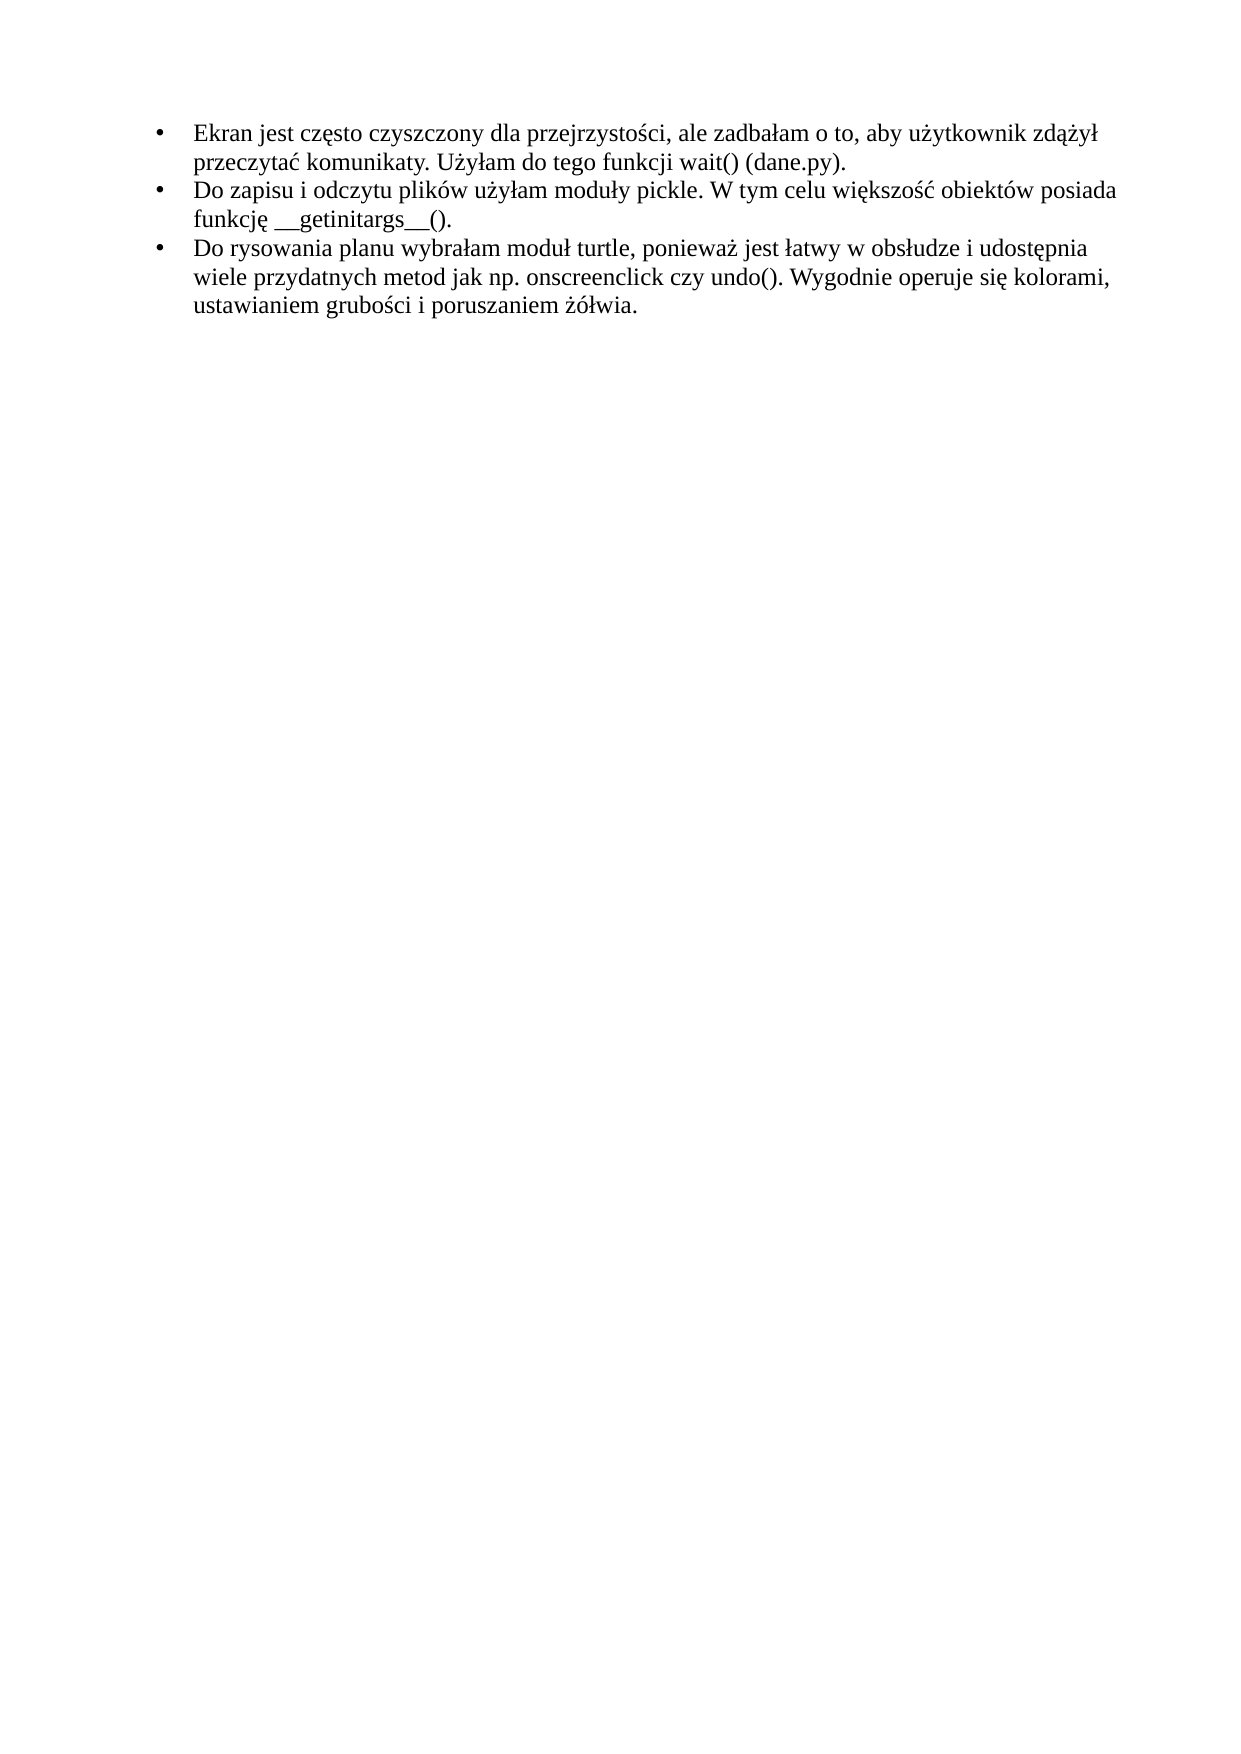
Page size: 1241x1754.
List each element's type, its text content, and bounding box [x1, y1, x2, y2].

list Do zapisu i odczytu plików użyłam moduły pickle. W tym celu większość obiektów posiada funkcję __getinitargs__(). [156, 176, 1122, 233]
list Ekran jest często czyszczony dla przejrzystości, ale zadbałam o to, aby użytkownik zdążył przeczytać komunikaty. Użyłam do tego funkcji wait() (dane.py). [156, 118, 1122, 176]
list Do rysowania planu wybrałam moduł turtle, ponieważ jest łatwy w obsłudze i udostępnia wiele przydatnych metod jak np. onscreenclick czy undo(). Wygodnie operuje się kolorami, ustawianiem grubości i poruszaniem żółwia. [156, 233, 1122, 319]
